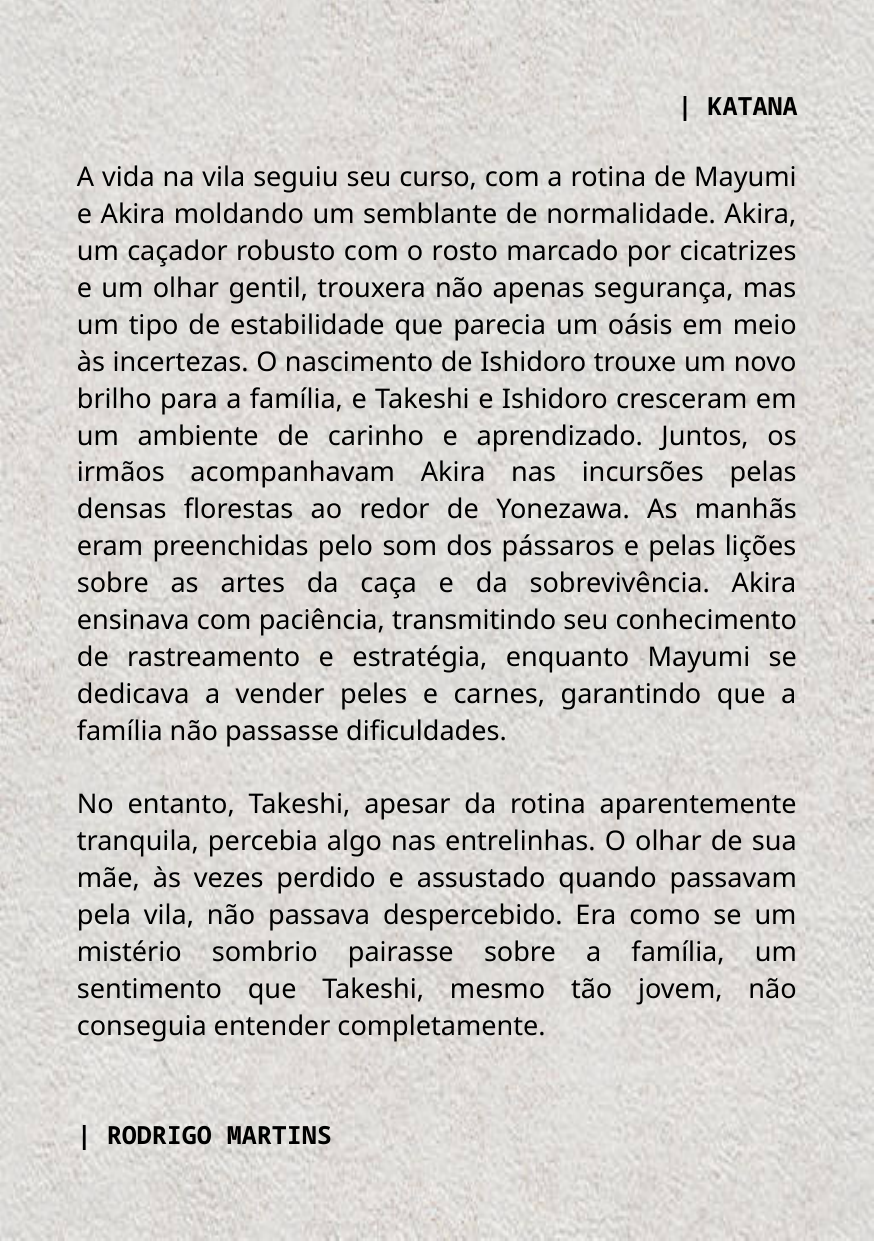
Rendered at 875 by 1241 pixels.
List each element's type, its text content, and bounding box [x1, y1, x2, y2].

text A vida na vila seguiu seu curso, com a rotina de Mayumi e Akira moldando um semblante de normalidade. Akira, um caçador robusto com o rosto marcado por cicatrizes e um olhar gentil, trouxera não apenas segurança, mas um tipo de estabilidade que parecia um oásis em meio às incertezas. O nascimento de Ishidoro trouxe um novo brilho para a família, e Takeshi e Ishidoro cresceram em um ambiente de carinho e aprendizado. Juntos, os irmãos acompanhavam Akira nas incursões pelas densas florestas ao redor de Yonezawa. As manhãs eram preenchidas pelo som dos pássaros e pelas lições sobre as artes da caça e da sobrevivência. Akira ensinava com paciência, transmitindo seu conhecimento de rastreamento e estratégia, enquanto Mayumi se dedicava a vender peles e carnes, garantindo que a família não passasse dificuldades. [74, 155, 800, 748]
text No entanto, Takeshi, apesar da rotina aparentemente tranquila, percebia algo nas entrelinhas. O olhar de sua mãe, às vezes perdido e assustado quando passavam pela vila, não passava despercebido. Era como se um mistério sombrio pairasse sobre a família, um sentimento que Takeshi, mesmo tão jovem, não conseguia entender completamente. [74, 785, 800, 1043]
picture [0, 0, 874, 1241]
